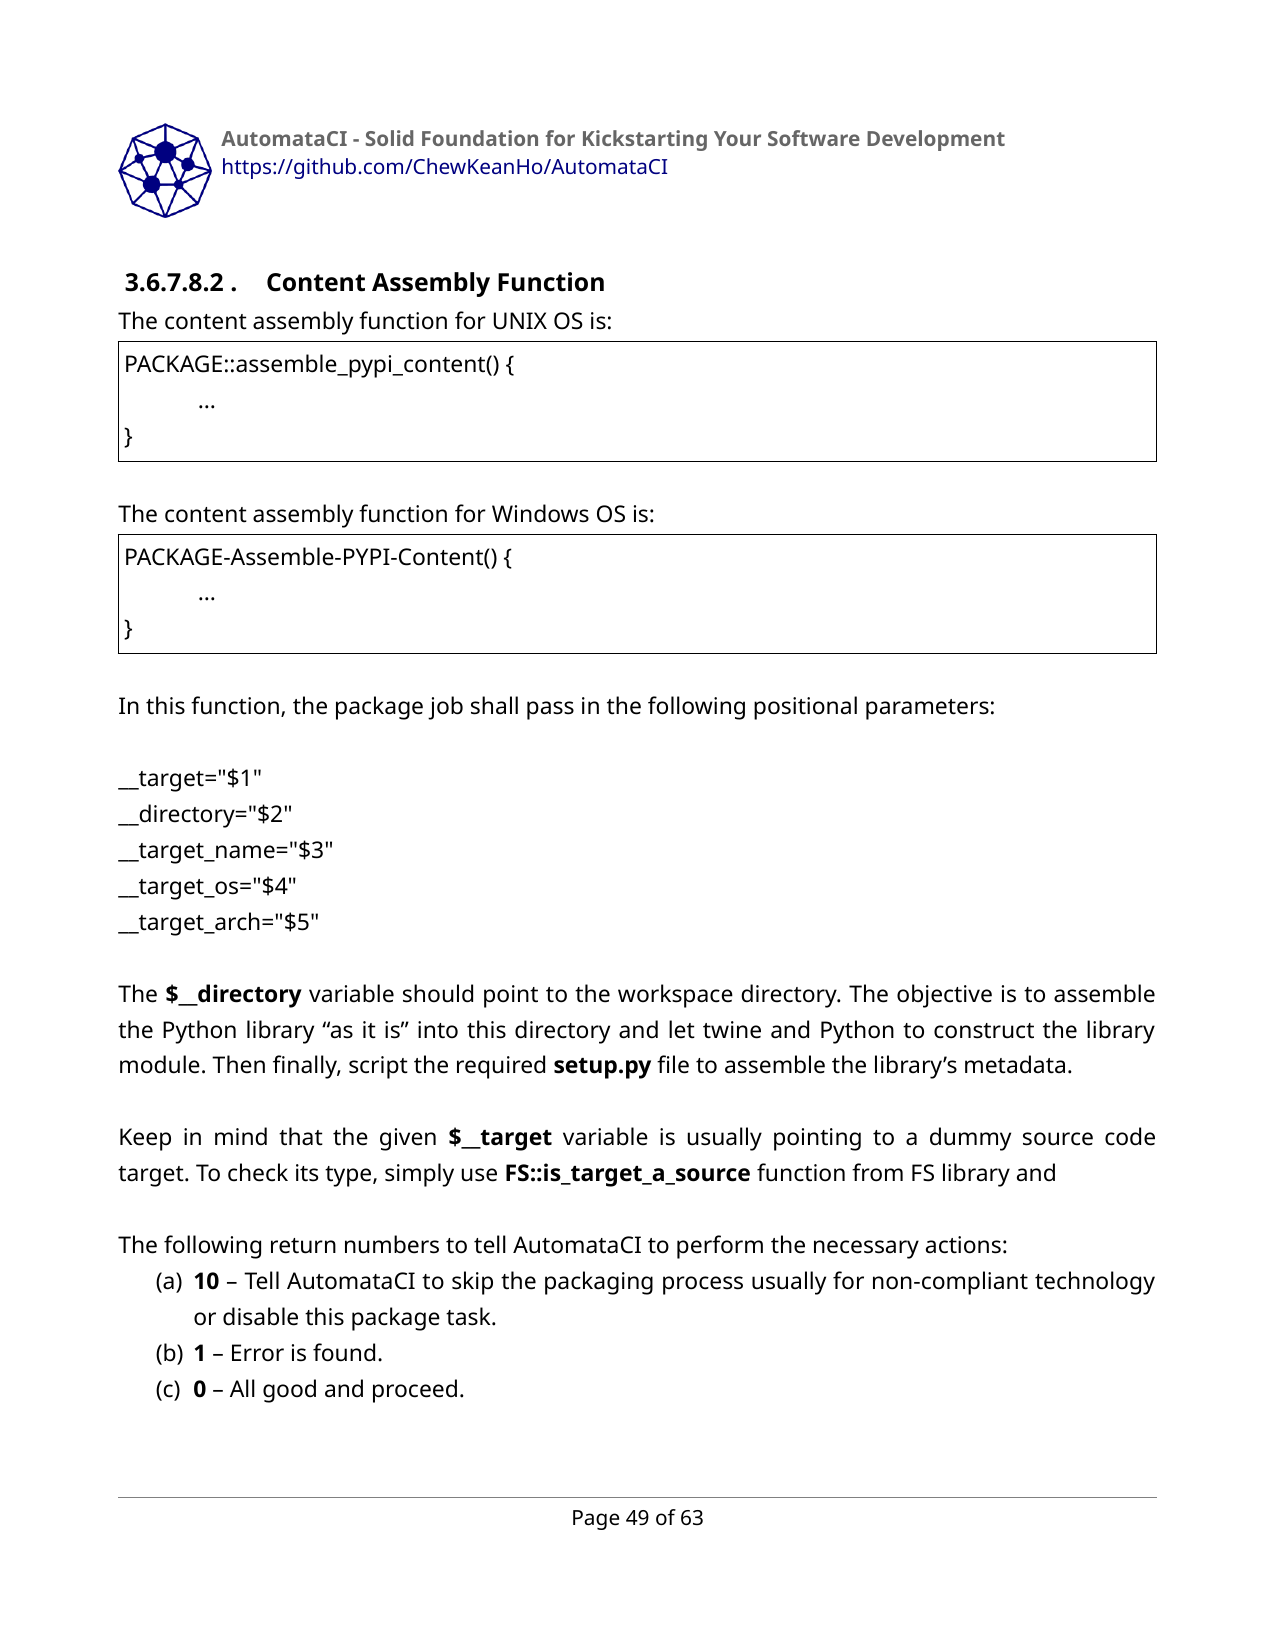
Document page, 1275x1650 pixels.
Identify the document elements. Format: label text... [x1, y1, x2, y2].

text The following return numbers to tell AutomataCI to perform the necessary actions: [118, 1229, 1157, 1260]
subtitle Content Assembly Function [118, 265, 1157, 299]
text __target="$1" [118, 762, 1157, 793]
list 1 – Error is found. [156, 1337, 1157, 1368]
text The content assembly function for Windows OS is: [118, 498, 1157, 529]
text The content assembly function for UNIX OS is: [118, 305, 1157, 337]
picture [118, 123, 212, 218]
list 0 – All good and proceed. [156, 1373, 1157, 1404]
list 10 – Tell AutomataCI to skip the packaging process usually for non-compliant technology or disable this package task. [156, 1265, 1157, 1332]
text __target_arch="$5" [118, 906, 1157, 937]
text The $__directory variable should point to the workspace directory. The objective is to assemble the Python library “as it is” into this directory and let twine and Python to construct the library module. Then finally, script the required setup.py file to assemble the library’s metadata. [118, 978, 1157, 1081]
text In this function, the package job shall pass in the following positional parameters: [118, 690, 1157, 721]
text __target_name="$3" [118, 834, 1157, 865]
text __directory="$2" [118, 798, 1157, 829]
table_header PACKAGE::assemble_pypi_content() { … } [119, 342, 1156, 461]
text __target_os="$4" [118, 870, 1157, 901]
text Keep in mind that the given $__target variable is usually pointing to a dummy source code target. To check its type, simply use FS::is_target_a_source function from FS library and [118, 1121, 1157, 1188]
table_header PACKAGE-Assemble-PYPI-Content() { … } [119, 535, 1156, 653]
